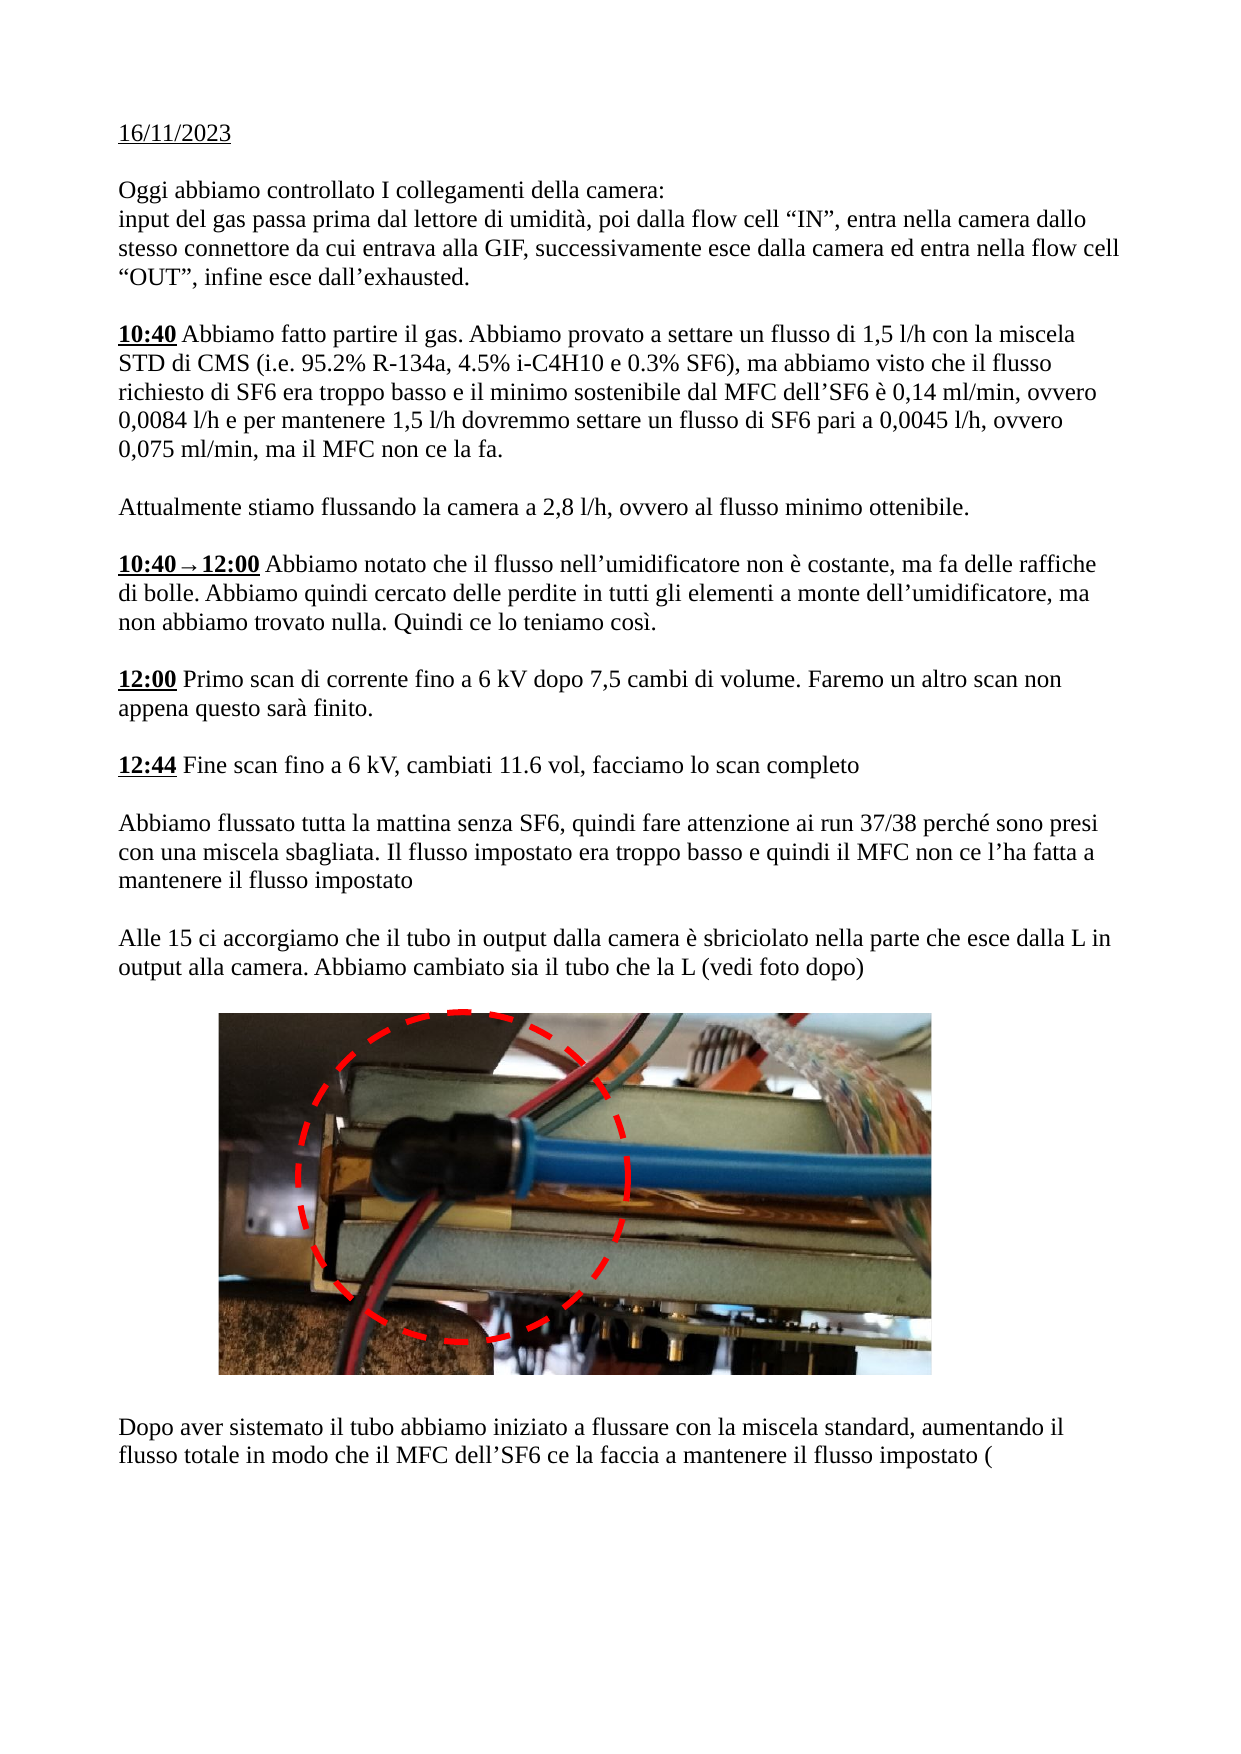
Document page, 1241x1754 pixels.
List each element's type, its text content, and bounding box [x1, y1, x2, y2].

picture [218, 1013, 932, 1375]
text Dopo aver sistemato il tubo abbiamo iniziato a flussare con la miscela standard, aumentando il flusso totale in modo che il MFC dell’SF6 ce la faccia a mantenere il flusso impostato ( [118, 1412, 1122, 1469]
text Attualmente stiamo flussando la camera a 2,8 l/h, ovvero al flusso minimo ottenibile. [118, 492, 1122, 521]
text 12:00 Primo scan di corrente fino a 6 kV dopo 7,5 cambi di volume. Faremo un altro scan non appena questo sarà finito. [118, 664, 1122, 722]
text Alle 15 ci accorgiamo che il tubo in output dalla camera è sbriciolato nella parte che esce dalla L in output alla camera. Abbiamo cambiato sia il tubo che la L (vedi foto dopo) [118, 923, 1122, 981]
text 12:44 Fine scan fino a 6 kV, cambiati 11.6 vol, facciamo lo scan completo [118, 751, 1122, 779]
text 16/11/2023 [118, 118, 1122, 147]
text Oggi abbiamo controllato I collegamenti della camera: [118, 176, 1122, 204]
text input del gas passa prima dal lettore di umidità, poi dalla flow cell “IN”, entra nella camera dallo stesso connettore da cui entrava alla GIF, successivamente esce dalla camera ed entra nella flow cell “OUT”, infine esce dall’exhausted. [118, 204, 1122, 291]
text Abbiamo flussato tutta la mattina senza SF6, quindi fare attenzione ai run 37/38 perché sono presi con una miscela sbagliata. Il flusso impostato era troppo basso e quindi il MFC non ce l’ha fatta a mantenere il flusso impostato [118, 808, 1122, 894]
text 10:40 Abbiamo fatto partire il gas. Abbiamo provato a settare un flusso di 1,5 l/h con la miscela STD di CMS (i.e. 95.2% R-134a, 4.5% i-C4H10 e 0.3% SF6), ma abbiamo visto che il flusso richiesto di SF6 era troppo basso e il minimo sostenibile dal MFC dell’SF6 è 0,14 ml/min, ovvero 0,0084 l/h e per mantenere 1,5 l/h dovremmo settare un flusso di SF6 pari a 0,0045 l/h, ovvero 0,075 ml/min, ma il MFC non ce la fa. [118, 319, 1122, 463]
text 10:40→12:00 Abbiamo notato che il flusso nell’umidificatore non è costante, ma fa delle raffiche di bolle. Abbiamo quindi cercato delle perdite in tutti gli elementi a monte dell’umidificatore, ma non abbiamo trovato nulla. Quindi ce lo teniamo così. [118, 549, 1122, 636]
